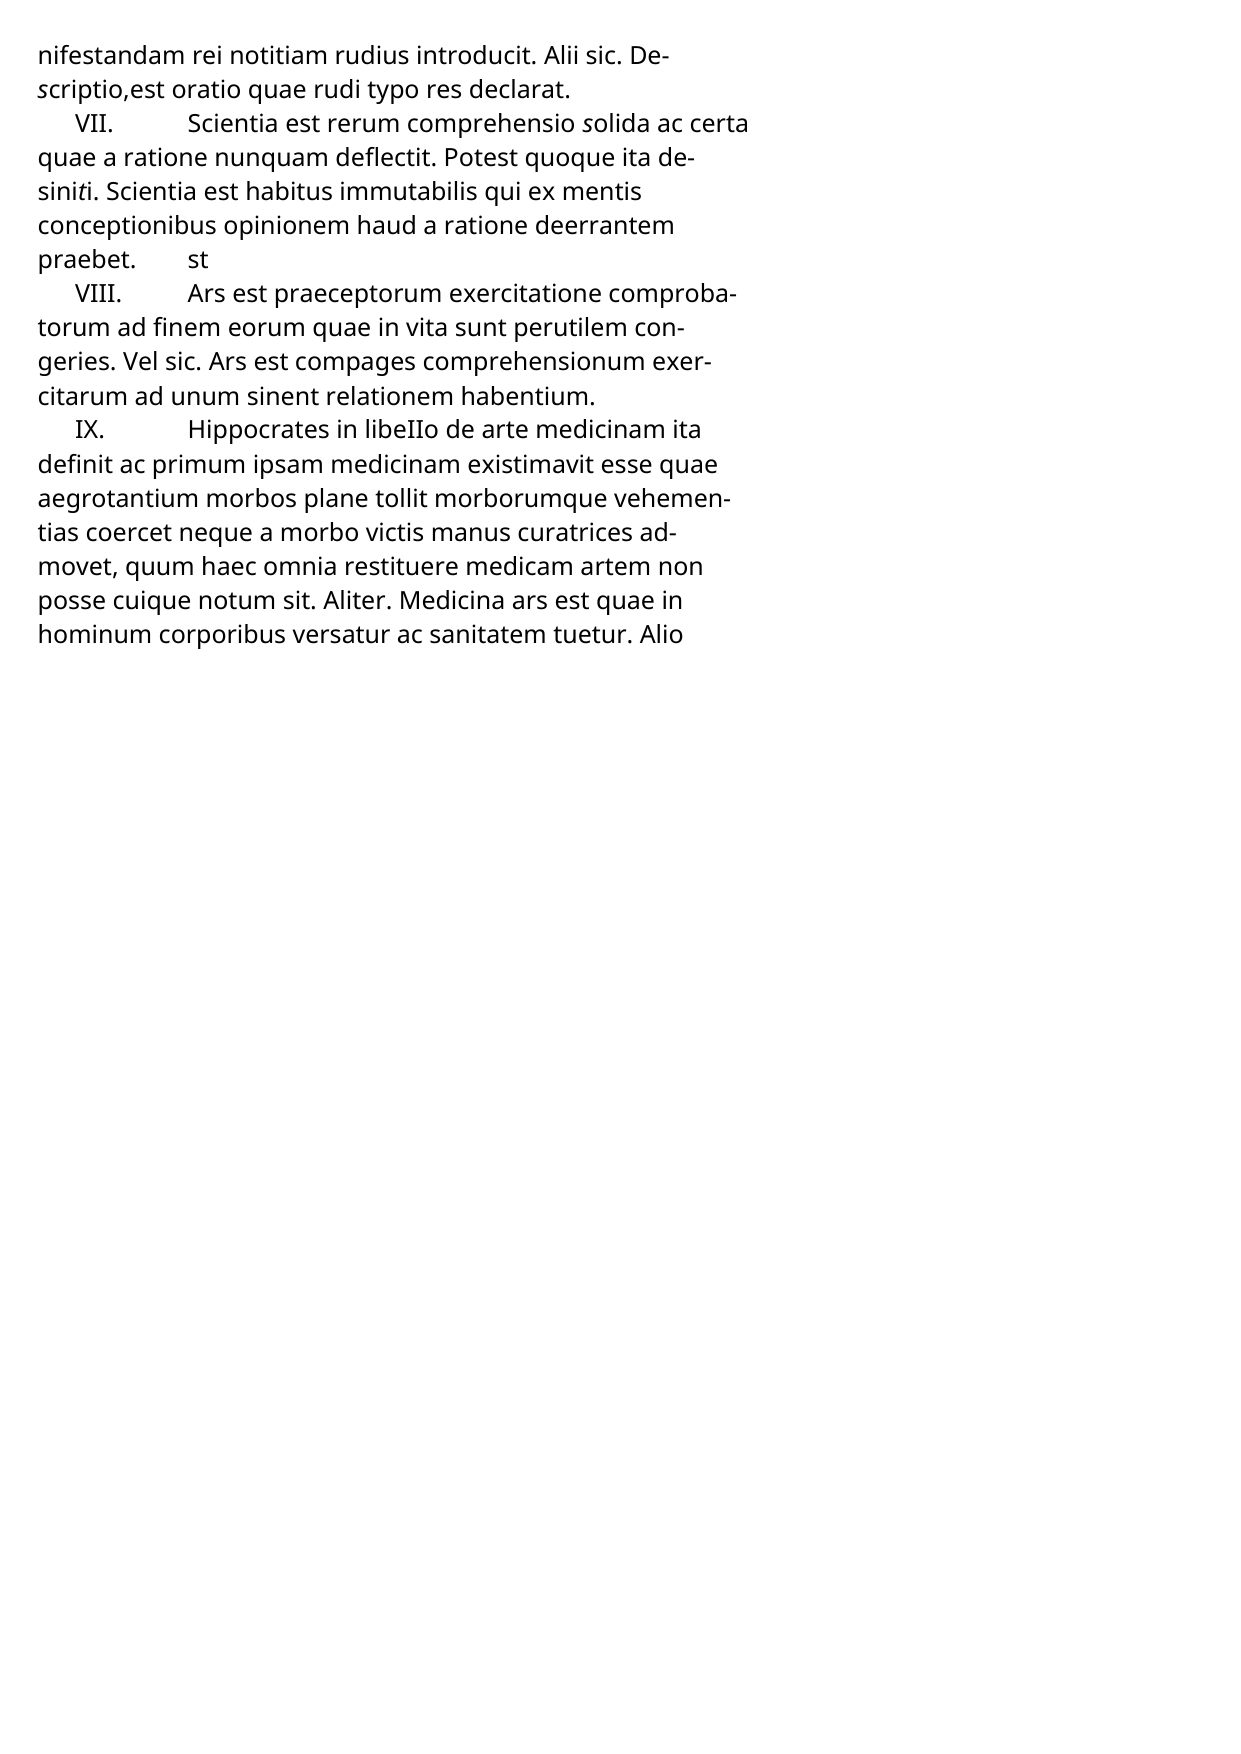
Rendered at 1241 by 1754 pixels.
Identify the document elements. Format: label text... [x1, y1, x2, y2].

text nifestandam rei notitiam rudius introducit. Alii sic. De- scriptio,est oratio quae rudi typo res declarat. [37, 37, 1203, 106]
text VII. Scientia est rerum comprehensio solida ac certa quae a ratione nunquam deflectit. Potest quoque ita de- siniti. Scientia est habitus immutabilis qui ex mentis conceptionibus opinionem haud a ratione deerrantem praebet. st [37, 106, 1203, 276]
text IX. Hippocrates in libeIIo de arte medicinam ita definit ac primum ipsam medicinam existimavit esse quae aegrotantium morbos plane tollit morborumque vehemen- tias coercet neque a morbo victis manus curatrices ad- movet, quum haec omnia restituere medicam artem non posse cuique notum sit. Aliter. Medicina ars est quae in hominum corporibus versatur ac sanitatem tuetur. Alio [37, 412, 1203, 651]
text VIII. Ars est praeceptorum exercitatione comproba- torum ad finem eorum quae in vita sunt perutilem con- geries. Vel sic. Ars est compages comprehensionum exer- citarum ad unum sinent relationem habentium. [37, 276, 1203, 412]
